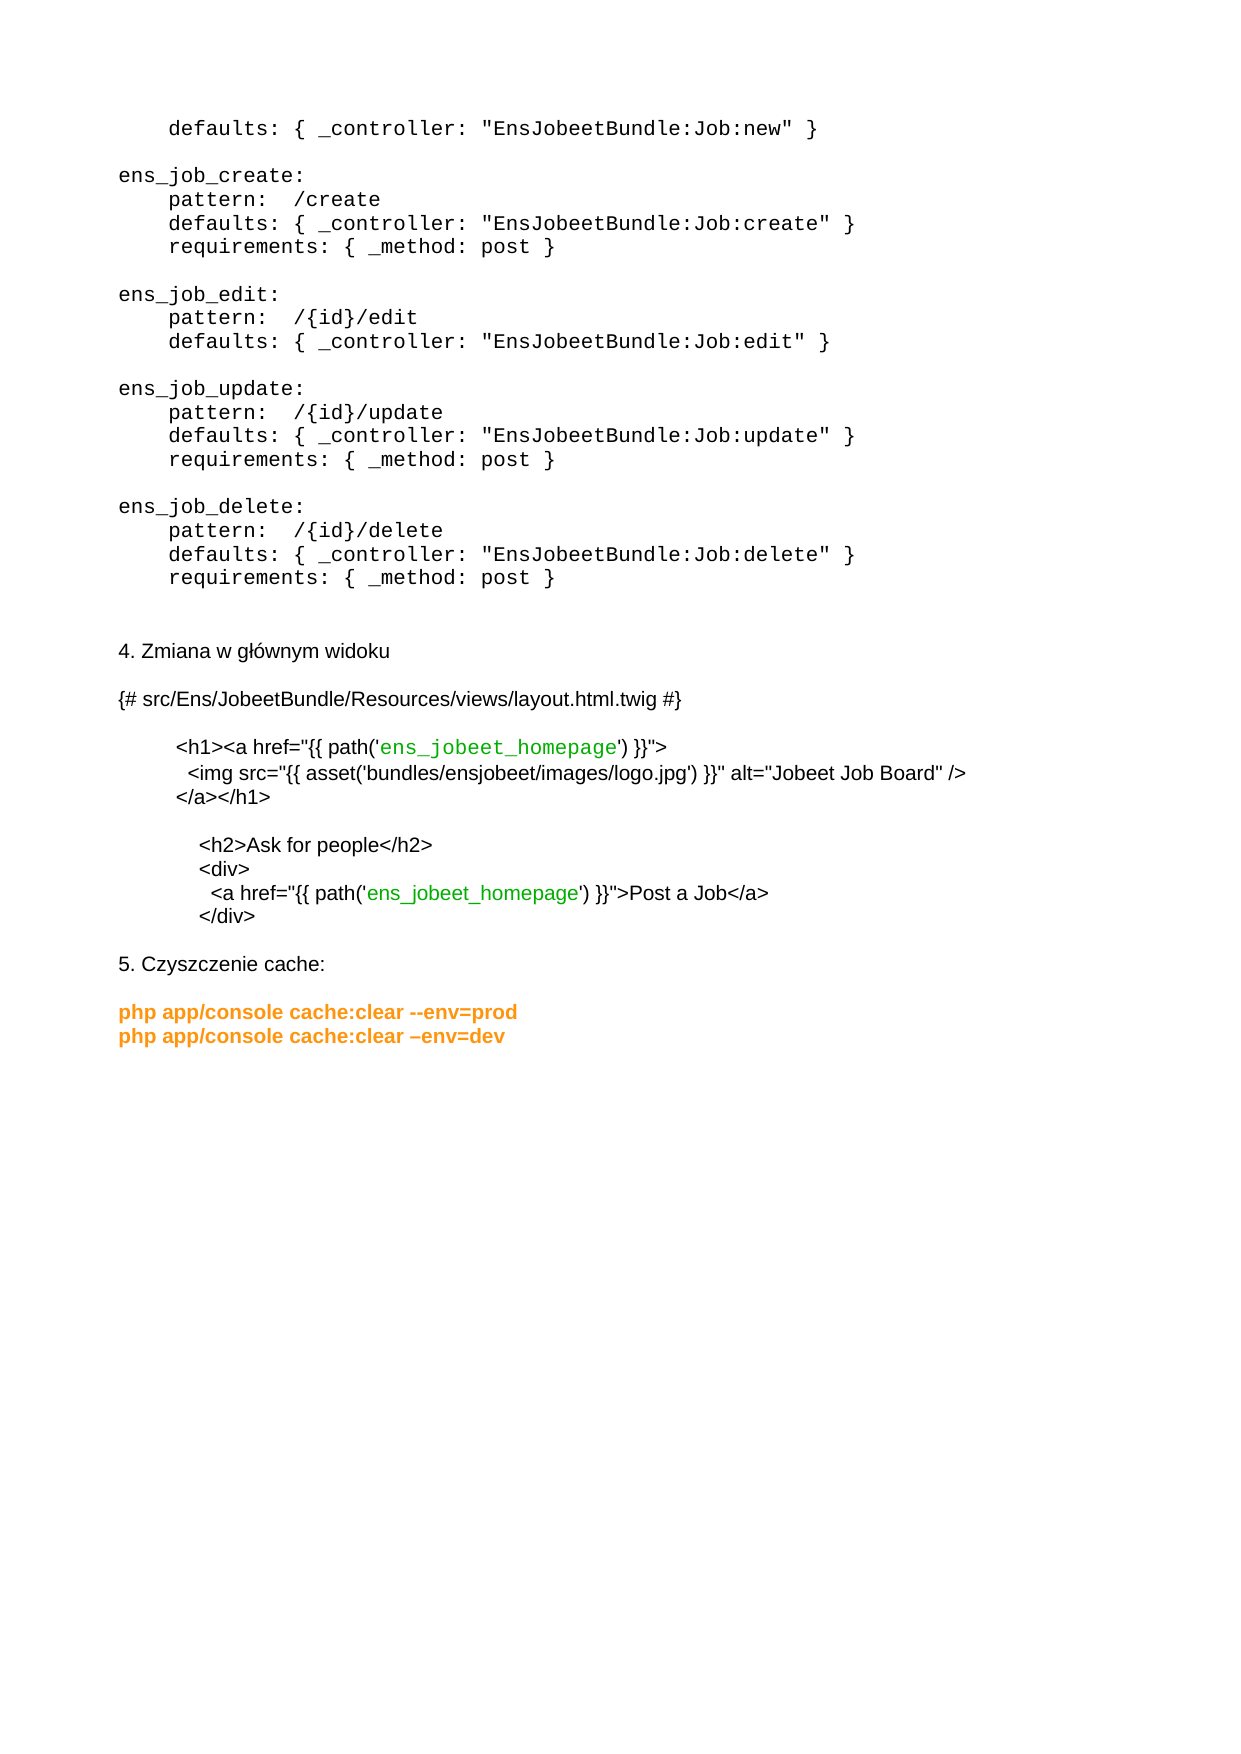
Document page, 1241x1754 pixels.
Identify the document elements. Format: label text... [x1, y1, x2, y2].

text pattern: /{id}/edit [118, 307, 1122, 331]
text pattern: /{id}/update [118, 402, 1122, 426]
text requirements: { _method: post } [118, 449, 1122, 473]
text 4. Zmiana w głównym widoku [118, 639, 1122, 663]
text php app/console cache:clear –env=dev [118, 1024, 1122, 1048]
text </a></h1> [118, 784, 1122, 808]
text pattern: /{id}/delete [118, 520, 1122, 544]
text ens_job_delete: [118, 496, 1122, 520]
text <h2>Ask for people</h2> [118, 832, 1122, 856]
text <a href="{{ path('ens_jobeet_homepage') }}">Post a Job</a> [118, 880, 1122, 904]
text 5. Czyszczenie cache: [118, 952, 1122, 976]
text ens_job_create: [118, 165, 1122, 189]
text pattern: /create [118, 189, 1122, 213]
text defaults: { _controller: "EnsJobeetBundle:Job:delete" } [118, 544, 1122, 567]
text ens_job_edit: [118, 284, 1122, 307]
text <div> [118, 856, 1122, 880]
text ens_job_update: [118, 378, 1122, 402]
text php app/console cache:clear --env=prod [118, 1000, 1122, 1024]
text requirements: { _method: post } [118, 236, 1122, 260]
text defaults: { _controller: "EnsJobeetBundle:Job:update" } [118, 426, 1122, 449]
text defaults: { _controller: "EnsJobeetBundle:Job:new" } [118, 118, 1122, 142]
text <h1><a href="{{ path('ens_jobeet_homepage') }}"> [118, 735, 1122, 761]
text defaults: { _controller: "EnsJobeetBundle:Job:edit" } [118, 331, 1122, 354]
text </div> [118, 904, 1122, 928]
text requirements: { _method: post } [118, 567, 1122, 591]
text {# src/Ens/JobeetBundle/Resources/views/layout.html.twig #} [118, 687, 1122, 711]
text <img src="{{ asset('bundles/ensjobeet/images/logo.jpg') }}" alt="Jobeet Job Board" /> [118, 761, 1122, 784]
text defaults: { _controller: "EnsJobeetBundle:Job:create" } [118, 213, 1122, 236]
